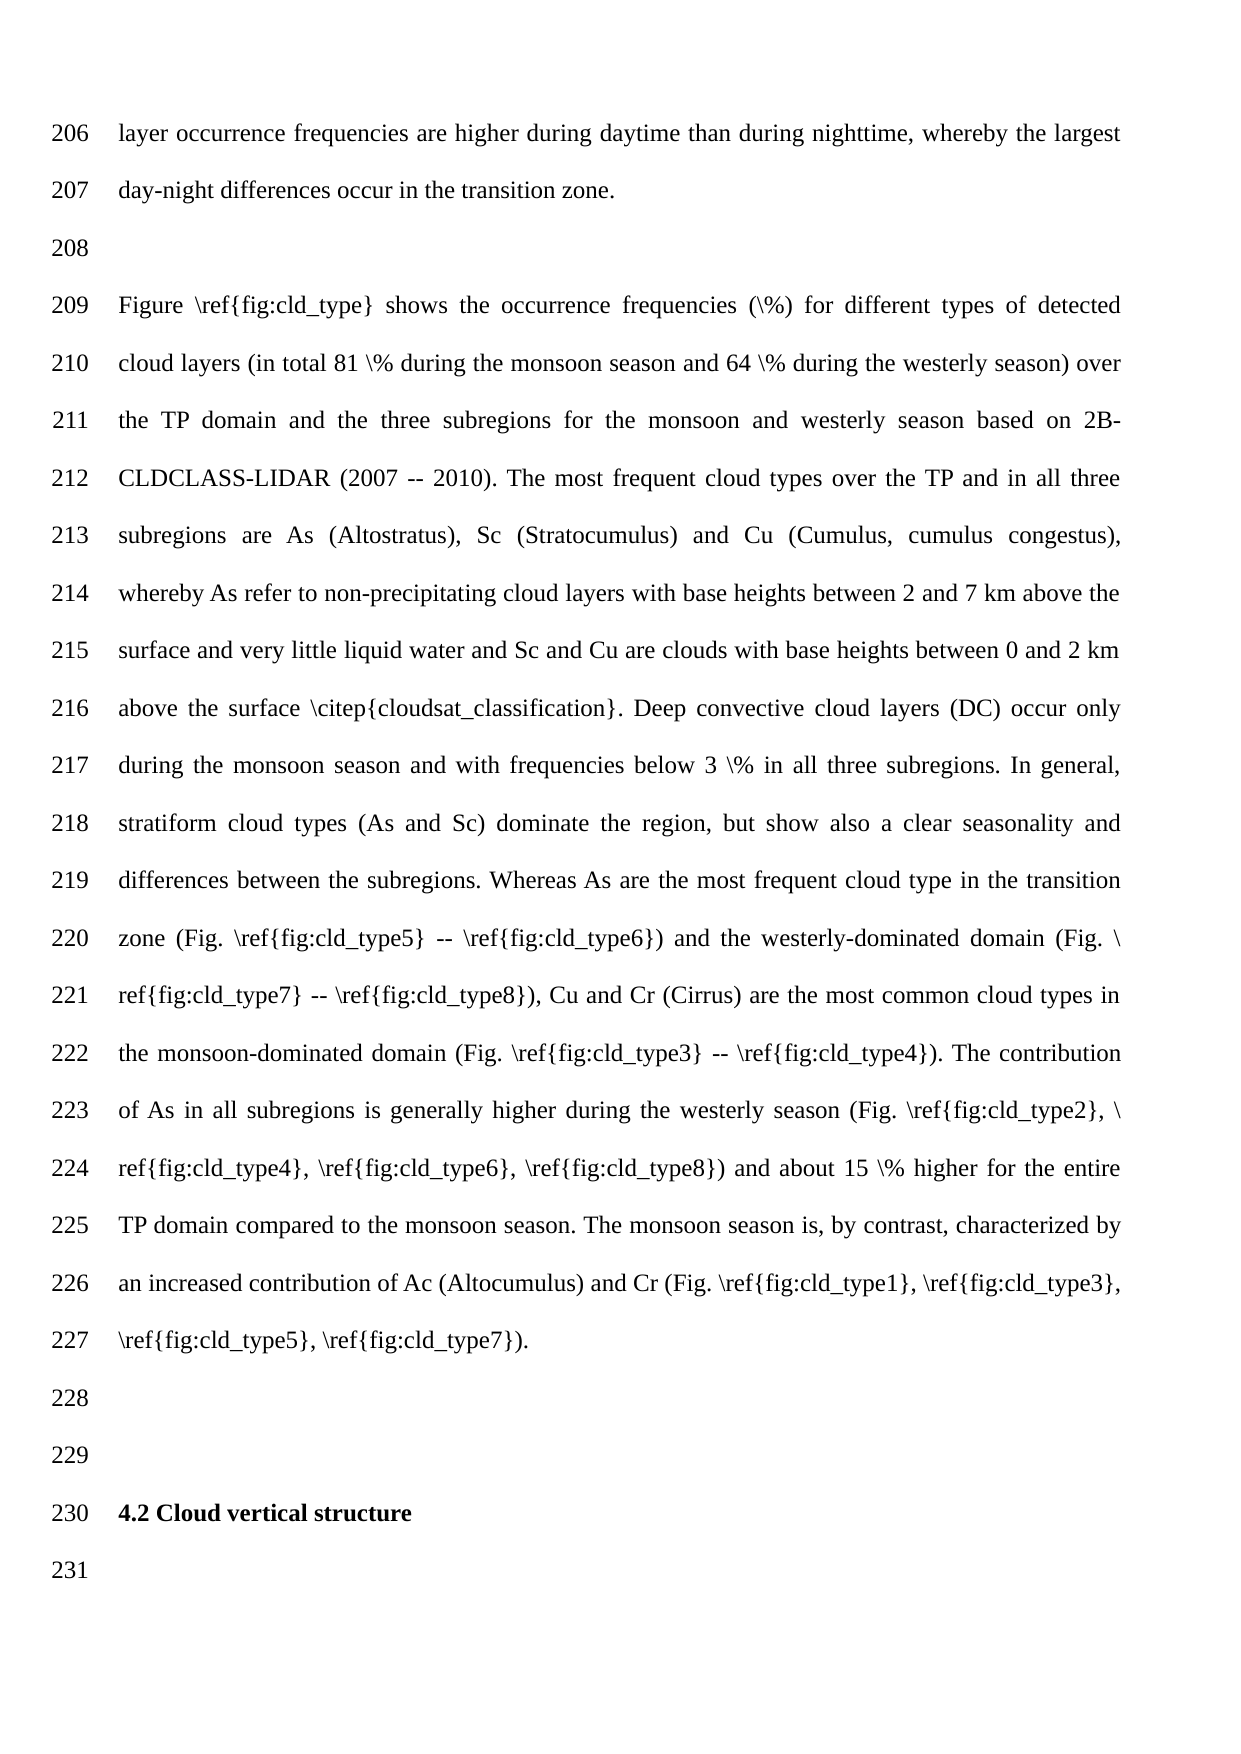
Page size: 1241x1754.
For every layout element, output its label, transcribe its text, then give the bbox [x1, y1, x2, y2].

text layer occurrence frequencies are higher during daytime than during nighttime, whereby the largest day-night differences occur in the transition zone. [118, 118, 1122, 204]
text Figure \ref{fig:cld_type} shows the occurrence frequencies (\%) for different types of detected cloud layers (in total 81 \% during the monsoon season and 64 \% during the westerly season) over the TP domain and the three subregions for the monsoon and westerly season based on 2B-CLDCLASS-LIDAR (2007 -- 2010). The most frequent cloud types over the TP and in all three subregions are As (Altostratus), Sc (Stratocumulus) and Cu (Cumulus, cumulus congestus), whereby As refer to non-precipitating cloud layers with base heights between 2 and 7 km above the surface and very little liquid water and Sc and Cu are clouds with base heights between 0 and 2 km above the surface \citep{cloudsat_classification}. Deep convective cloud layers (DC) occur only during the monsoon season and with frequencies below 3 \% in all three subregions. In general, stratiform cloud types (As and Sc) dominate the region, but show also a clear seasonality and differences between the subregions. Whereas As are the most frequent cloud type in the transition zone (Fig. \ref{fig:cld_type5} -- \ref{fig:cld_type6}) and the westerly-dominated domain (Fig. \ref{fig:cld_type7} -- \ref{fig:cld_type8}), Cu and Cr (Cirrus) are the most common cloud types in the monsoon-dominated domain (Fig. \ref{fig:cld_type3} -- \ref{fig:cld_type4}). The contribution of As in all subregions is generally higher during the westerly season (Fig. \ref{fig:cld_type2}, \ref{fig:cld_type4}, \ref{fig:cld_type6}, \ref{fig:cld_type8}) and about 15 \% higher for the entire TP domain compared to the monsoon season. The monsoon season is, by contrast, characterized by an increased contribution of Ac (Altocumulus) and Cr (Fig. \ref{fig:cld_type1}, \ref{fig:cld_type3}, \ref{fig:cld_type5}, \ref{fig:cld_type7}). [118, 291, 1122, 1354]
text 4.2 Cloud vertical structure [118, 1498, 1122, 1527]
